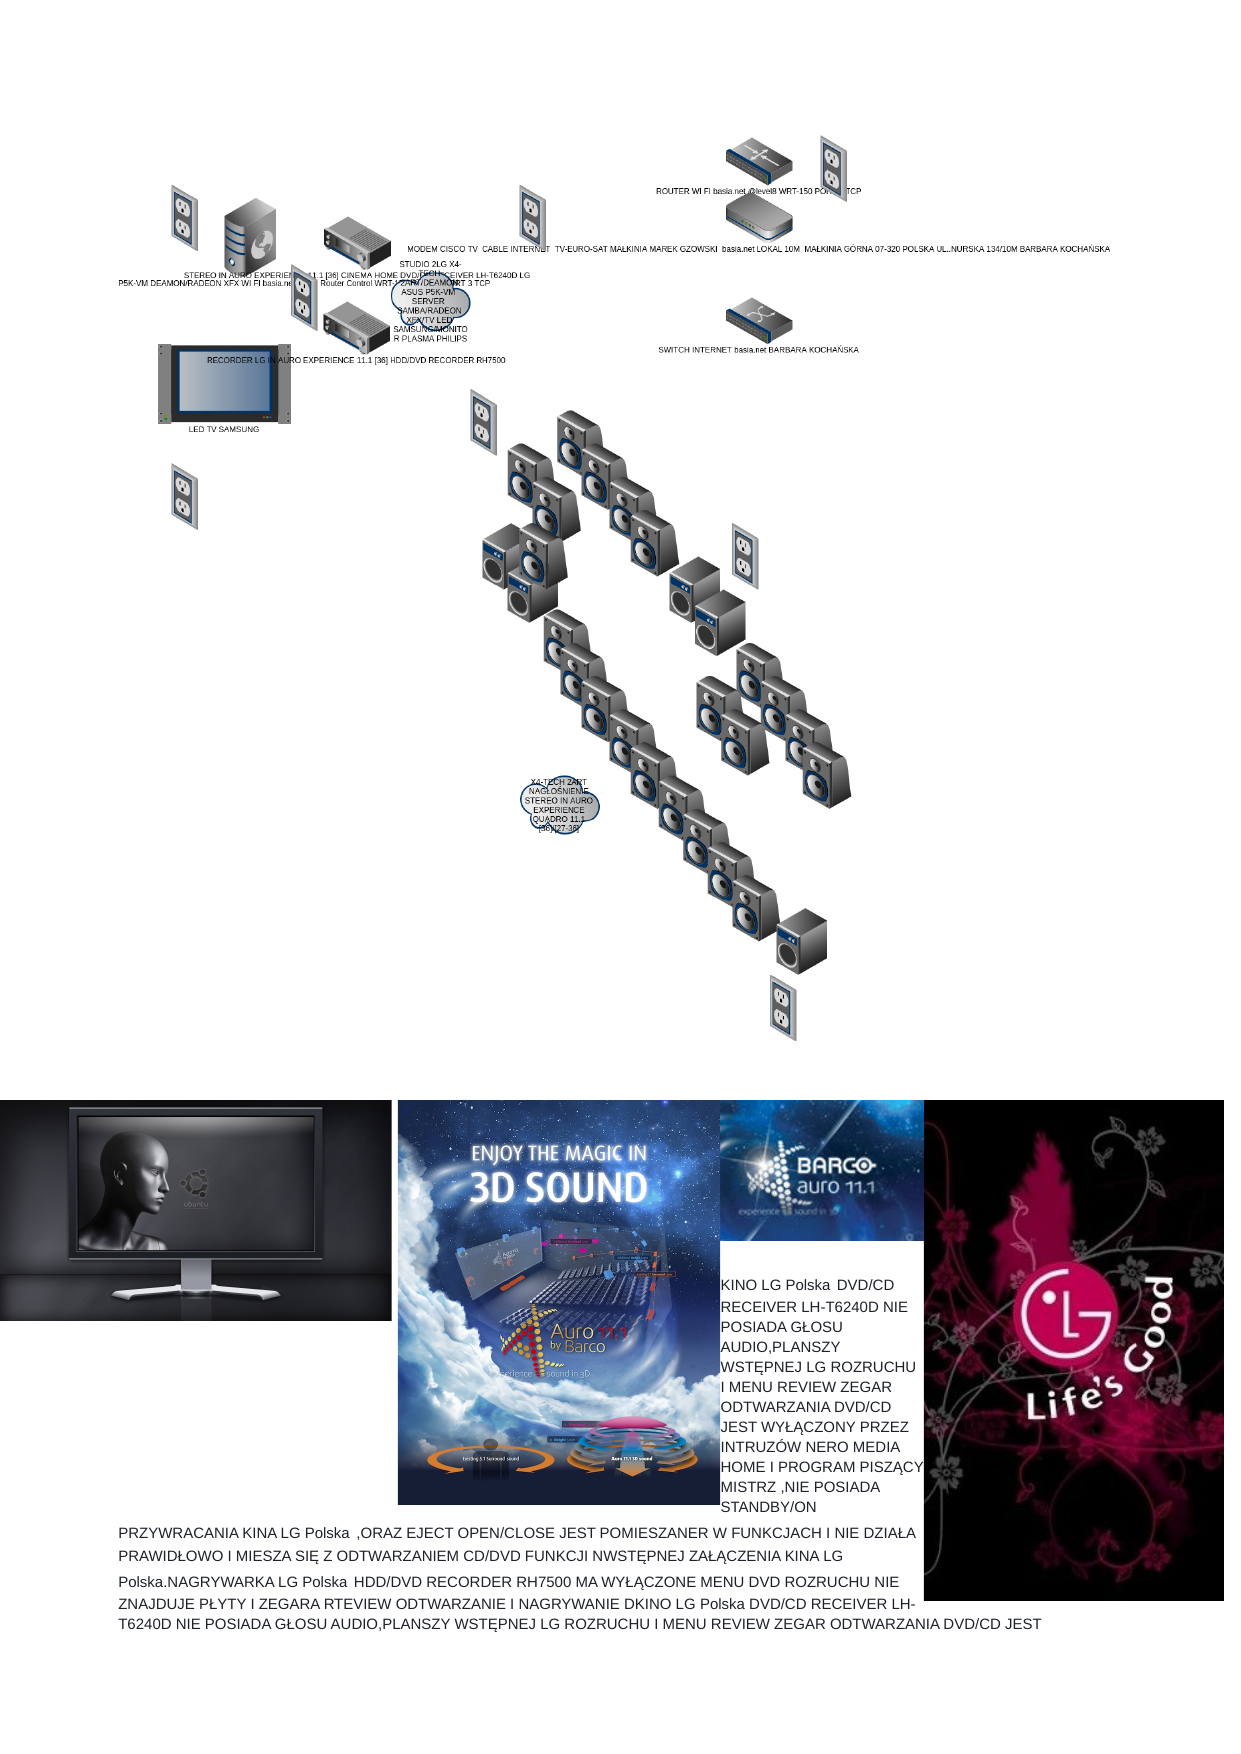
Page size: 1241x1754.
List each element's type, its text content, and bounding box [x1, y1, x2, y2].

picture [118, 118, 1123, 1054]
picture [397, 1100, 1224, 1601]
picture [0, 1100, 392, 1321]
text KINO LG Polska DVD/CD RECEIVER LH-T6240D NIE POSIADA GŁOSU AUDIO,PLANSZY WSTĘPNEJ LG ROZRUCHU I MENU REVIEW ZEGAR ODTWARZANIA DVD/CD JEST WYŁĄCZONY PRZEZ INTRUZÓW NERO MEDIA HOME I PROGRAM PISZĄCY MISTRZ ,NIE POSIADA STANDBY/ON PRZYWRACANIA KINA LG Polska ,ORAZ EJECT OPEN/CLOSE JEST POMIESZANER W FUNKCJACH I NIE DZIAŁA PRAWIDŁOWO I MIESZA SIĘ Z ODTWARZANIEM CD/DVD FUNKCJI NWSTĘPNEJ ZAŁĄCZENIA KINA LG Polska.NAGRYWARKA LG Polska HDD/DVD RECORDER RH7500 MA WYŁĄCZONE MENU DVD ROZRUCHU NIE ZNAJDUJE PŁYTY I ZEGARA RTEVIEW ODTWARZANIE I NAGRYWANIE DKINO LG Polska DVD/CD RECEIVER LH-T6240D NIE POSIADA GŁOSU AUDIO,PLANSZY WSTĘPNEJ LG ROZRUCHU I MENU REVIEW ZEGAR ODTWARZANIA DVD/CD JEST [118, 1054, 1122, 1633]
